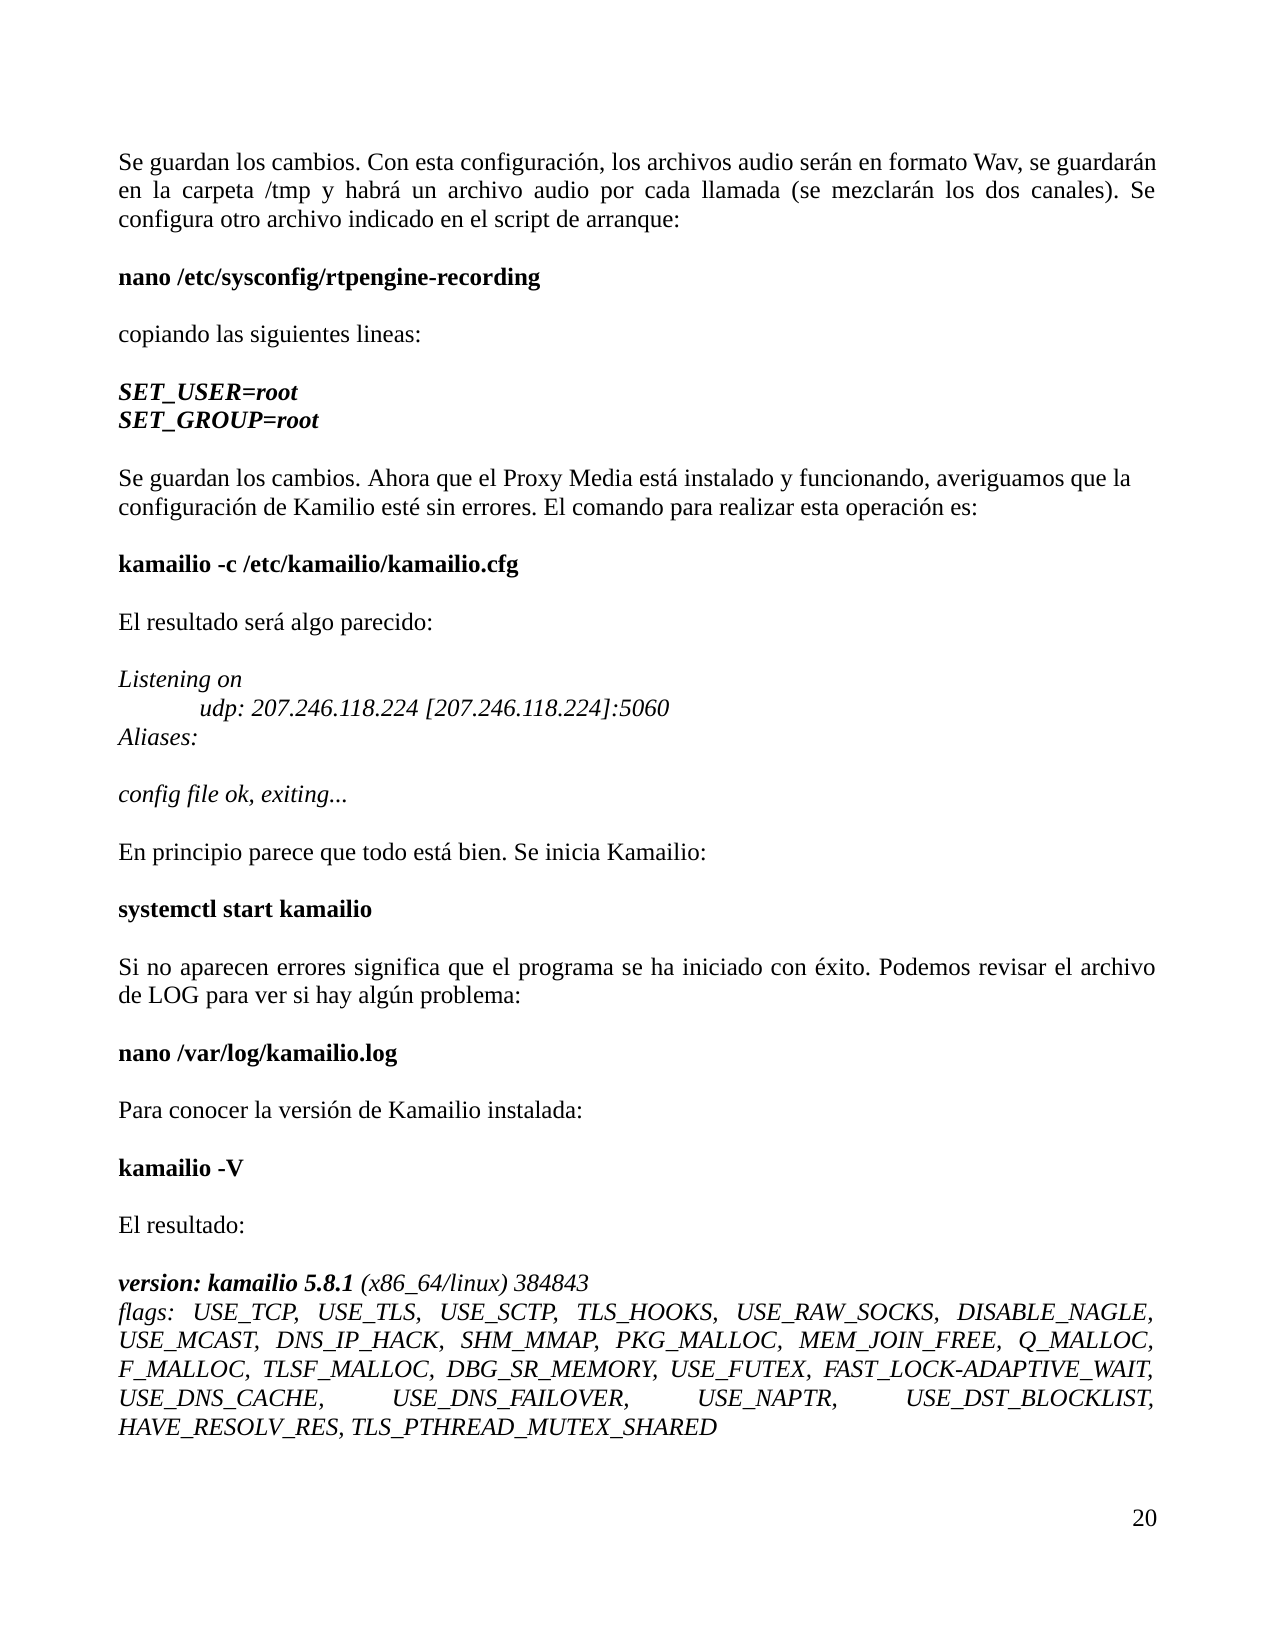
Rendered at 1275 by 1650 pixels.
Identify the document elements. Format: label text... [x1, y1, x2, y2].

text systemctl start kamailio [118, 894, 1157, 923]
text udp: 207.246.118.224 [207.246.118.224]:5060 [118, 693, 1157, 722]
text copiando las siguientes lineas: [118, 319, 1157, 348]
text Para conocer la versión de Kamailio instalada: [118, 1096, 1157, 1124]
text Aliases: [118, 722, 1157, 751]
text Si no aparecen errores significa que el programa se ha iniciado con éxito. Podemos revisar el archivo de LOG para ver si hay algún problema: [118, 952, 1157, 1009]
text Se guardan los cambios. Ahora que el Proxy Media está instalado y funcionando, averiguamos que la configuración de Kamilio esté sin errores. El comando para realizar esta operación es: [118, 463, 1157, 521]
text El resultado: [118, 1211, 1157, 1239]
text Se guardan los cambios. Con esta configuración, los archivos audio serán en formato Wav, se guardarán en la carpeta /tmp y habrá un archivo audio por cada llamada (se mezclarán los dos canales). Se configura otro archivo indicado en el script de arranque: [118, 147, 1157, 233]
text nano /var/log/kamailio.log [118, 1038, 1157, 1067]
text kamailio -c /etc/kamailio/kamailio.cfg [118, 549, 1157, 578]
text kamailio -V [118, 1153, 1157, 1182]
text El resultado será algo parecido: [118, 607, 1157, 636]
text Listening on [118, 664, 1157, 693]
text SET_USER=root SET_GROUP=root [118, 348, 1157, 434]
text En principio parece que todo está bien. Se inicia Kamailio: [118, 837, 1157, 866]
text config file ok, exiting... [118, 779, 1157, 808]
text nano /etc/sysconfig/rtpengine-recording [118, 262, 1157, 291]
text version: kamailio 5.8.1 (x86_64/linux) 384843 [118, 1268, 1157, 1297]
text flags: USE_TCP, USE_TLS, USE_SCTP, TLS_HOOKS, USE_RAW_SOCKS, DISABLE_NAGLE, USE_MCAST, DNS_IP_HACK, SHM_MMAP, PKG_MALLOC, MEM_JOIN_FREE, Q_MALLOC, F_MALLOC, TLSF_MALLOC, DBG_SR_MEMORY, USE_FUTEX, FAST_LOCK-ADAPTIVE_WAIT, USE_DNS_CACHE, USE_DNS_FAILOVER, USE_NAPTR, USE_DST_BLOCKLIST, HAVE_RESOLV_RES, TLS_PTHREAD_MUTEX_SHARED [118, 1297, 1157, 1441]
